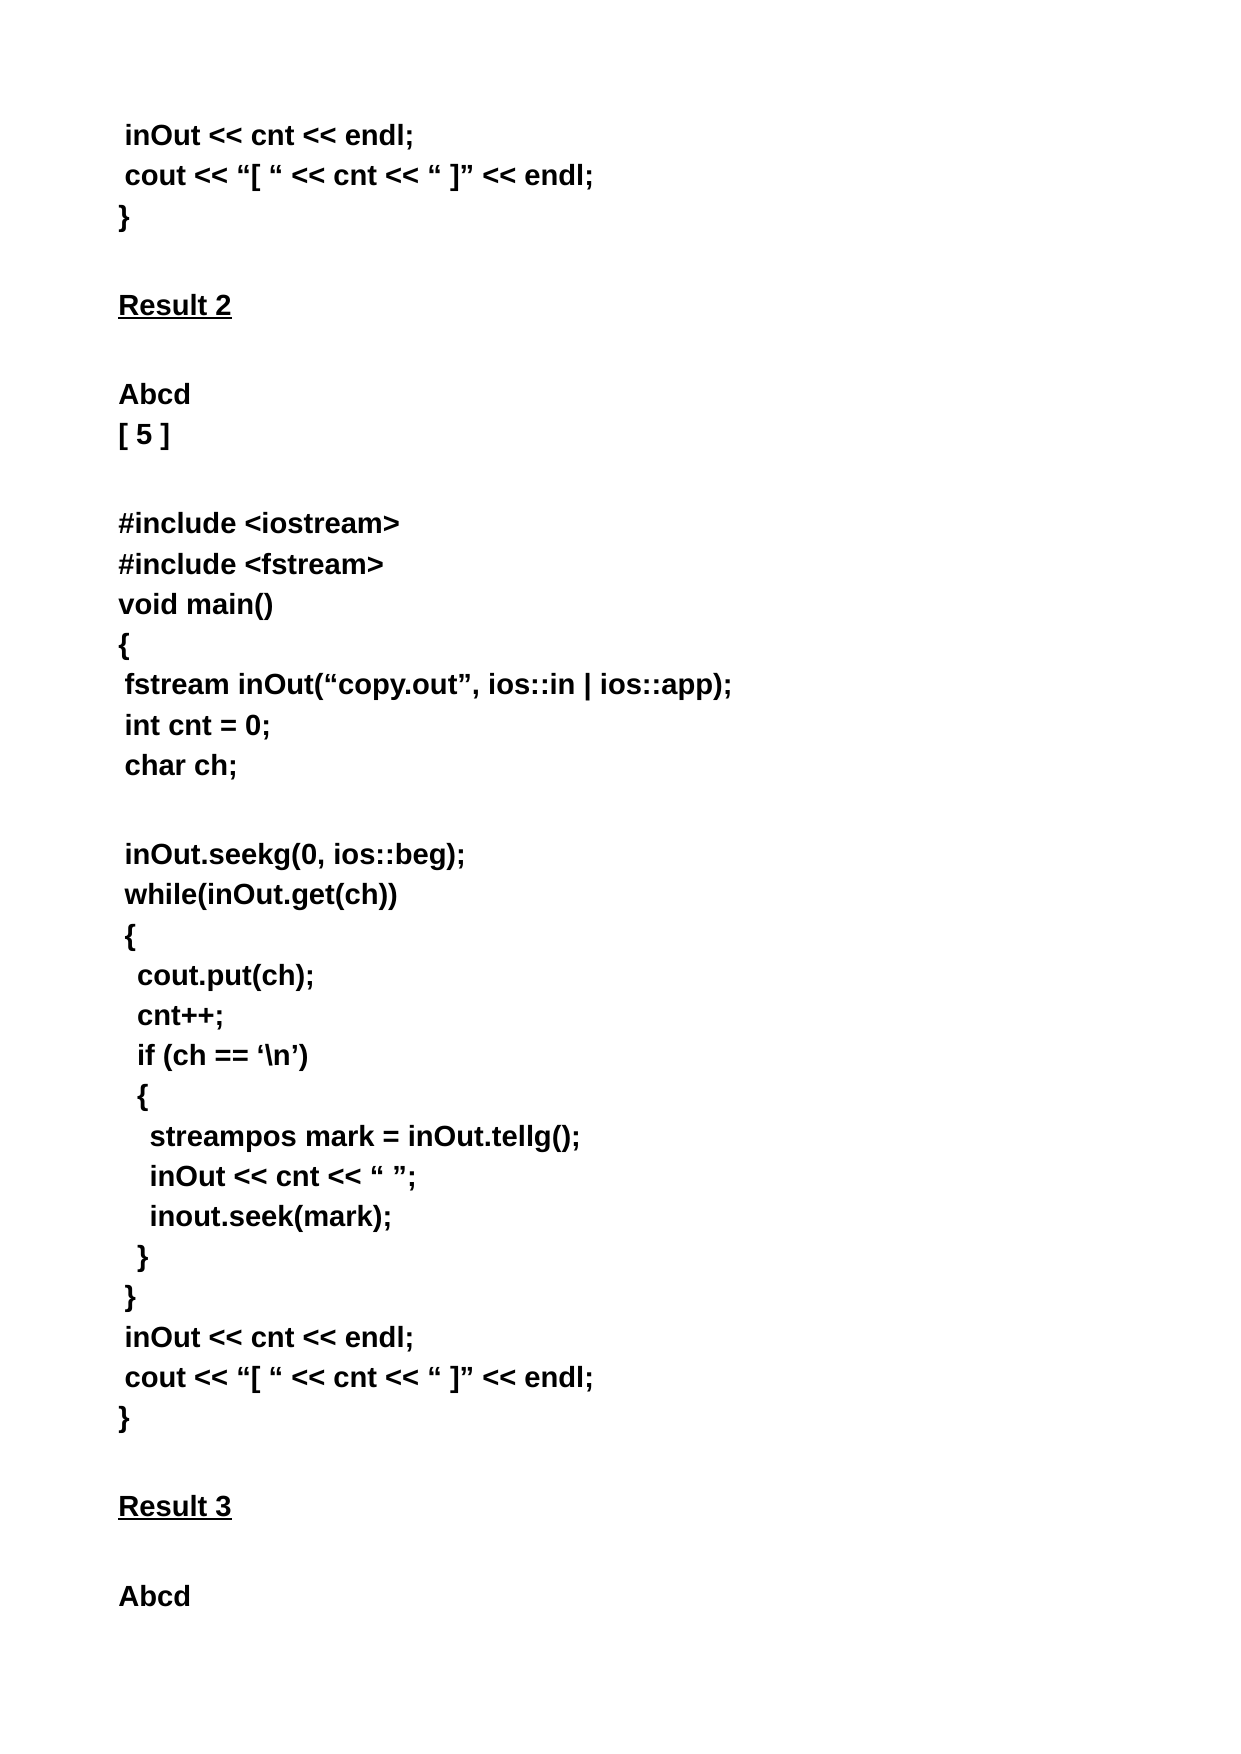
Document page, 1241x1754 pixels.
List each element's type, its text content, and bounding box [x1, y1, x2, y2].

text inOut << cnt << endl; [118, 118, 1122, 152]
text cout << “[ “ << cnt << “ ]” << endl; [118, 1360, 1122, 1393]
text streampos mark = inOut.tellg(); [118, 1118, 1122, 1152]
text void main() [118, 587, 1122, 621]
text #include <iostream> [118, 507, 1122, 540]
text cout.put(ch); [118, 958, 1122, 991]
text cout << “[ “ << cnt << “ ]” << endl; [118, 158, 1122, 192]
text cnt++; [118, 998, 1122, 1031]
text fstream inOut(“copy.out”, ios::in | ios::app); [118, 667, 1122, 701]
text Result 3 [118, 1489, 1122, 1523]
text { [118, 1078, 1122, 1112]
text int cnt = 0; [118, 708, 1122, 741]
text while(inOut.get(ch)) [118, 877, 1122, 911]
text inout.seek(mark); [118, 1199, 1122, 1232]
text Result 2 [118, 288, 1122, 321]
text if (ch == ‘\n’) [118, 1038, 1122, 1072]
text Abcd [118, 1578, 1122, 1612]
text { [118, 627, 1122, 661]
text #include <fstream> [118, 547, 1122, 580]
text { [118, 917, 1122, 951]
text char ch; [118, 748, 1122, 781]
text inOut << cnt << endl; [118, 1319, 1122, 1353]
text } [118, 198, 1122, 232]
text inOut << cnt << “ ”; [118, 1159, 1122, 1192]
text Abcd [118, 377, 1122, 411]
text } [118, 1279, 1122, 1313]
text } [118, 1400, 1122, 1433]
text inOut.seekg(0, ios::beg); [118, 837, 1122, 871]
text } [118, 1239, 1122, 1273]
text [ 5 ] [118, 417, 1122, 451]
